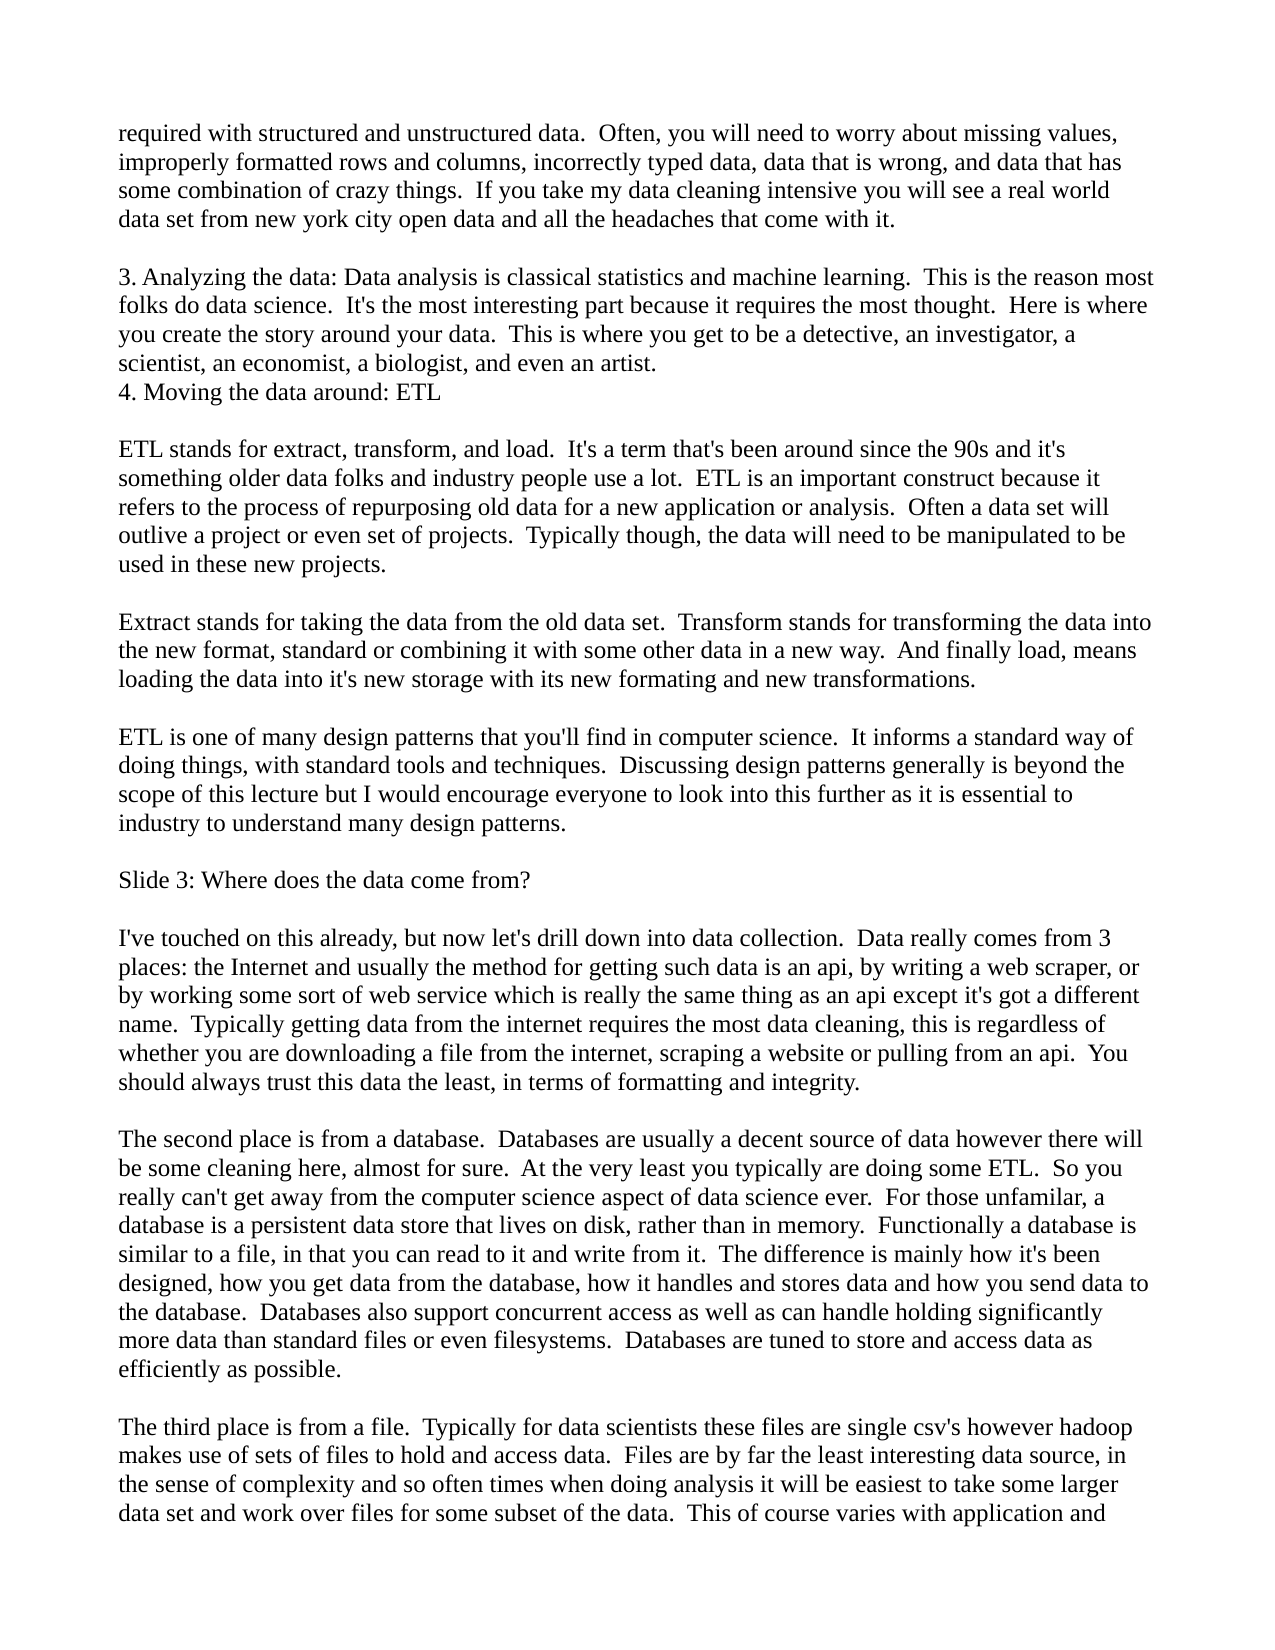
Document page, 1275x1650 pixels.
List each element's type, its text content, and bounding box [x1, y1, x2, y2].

text Slide 3: Where does the data come from? [118, 866, 1157, 894]
text ETL stands for extract, transform, and load. It's a term that's been around since the 90s and it's something older data folks and industry people use a lot. ETL is an important construct because it refers to the process of repurposing old data for a new application or analysis. Often a data set will outlive a project or even set of projects. Typically though, the data will need to be manipulated to be used in these new projects. [118, 434, 1157, 578]
text 4. Moving the data around: ETL [118, 377, 1157, 406]
text The second place is from a database. Databases are usually a decent source of data however there will be some cleaning here, almost for sure. At the very least you typically are doing some ETL. So you really can't get away from the computer science aspect of data science ever. For those unfamilar, a database is a persistent data store that lives on disk, rather than in memory. Functionally a database is similar to a file, in that you can read to it and write from it. The difference is mainly how it's been designed, how you get data from the database, how it handles and stores data and how you send data to the database. Databases also support concurrent access as well as can handle holding significantly more data than standard files or even filesystems. Databases are tuned to store and access data as efficiently as possible. [118, 1124, 1157, 1383]
text Extract stands for taking the data from the old data set. Transform stands for transforming the data into the new format, standard or combining it with some other data in a new way. And finally load, means loading the data into it's new storage with its new formating and new transformations. [118, 607, 1157, 693]
text The third place is from a file. Typically for data scientists these files are single csv's however hadoop makes use of sets of files to hold and access data. Files are by far the least interesting data source, in the sense of complexity and so often times when doing analysis it will be easiest to take some larger data set and work over files for some subset of the data. This of course varies with application and [118, 1412, 1157, 1527]
text I've touched on this already, but now let's drill down into data collection. Data really comes from 3 places: the Internet and usually the method for getting such data is an api, by writing a web scraper, or by working some sort of web service which is really the same thing as an api except it's got a different name. Typically getting data from the internet requires the most data cleaning, this is regardless of whether you are downloading a file from the internet, scraping a website or pulling from an api. You should always trust this data the least, in terms of formatting and integrity. [118, 923, 1157, 1096]
text required with structured and unstructured data. Often, you will need to worry about missing values, improperly formatted rows and columns, incorrectly typed data, data that is wrong, and data that has some combination of crazy things. If you take my data cleaning intensive you will see a real world data set from new york city open data and all the headaches that come with it. [118, 118, 1157, 233]
text 3. Analyzing the data: Data analysis is classical statistics and machine learning. This is the reason most folks do data science. It's the most interesting part because it requires the most thought. Here is where you create the story around your data. This is where you get to be a detective, an investigator, a scientist, an economist, a biologist, and even an artist. [118, 262, 1157, 377]
text ETL is one of many design patterns that you'll find in computer science. It informs a standard way of doing things, with standard tools and techniques. Discussing design patterns generally is beyond the scope of this lecture but I would encourage everyone to look into this further as it is essential to industry to understand many design patterns. [118, 722, 1157, 837]
